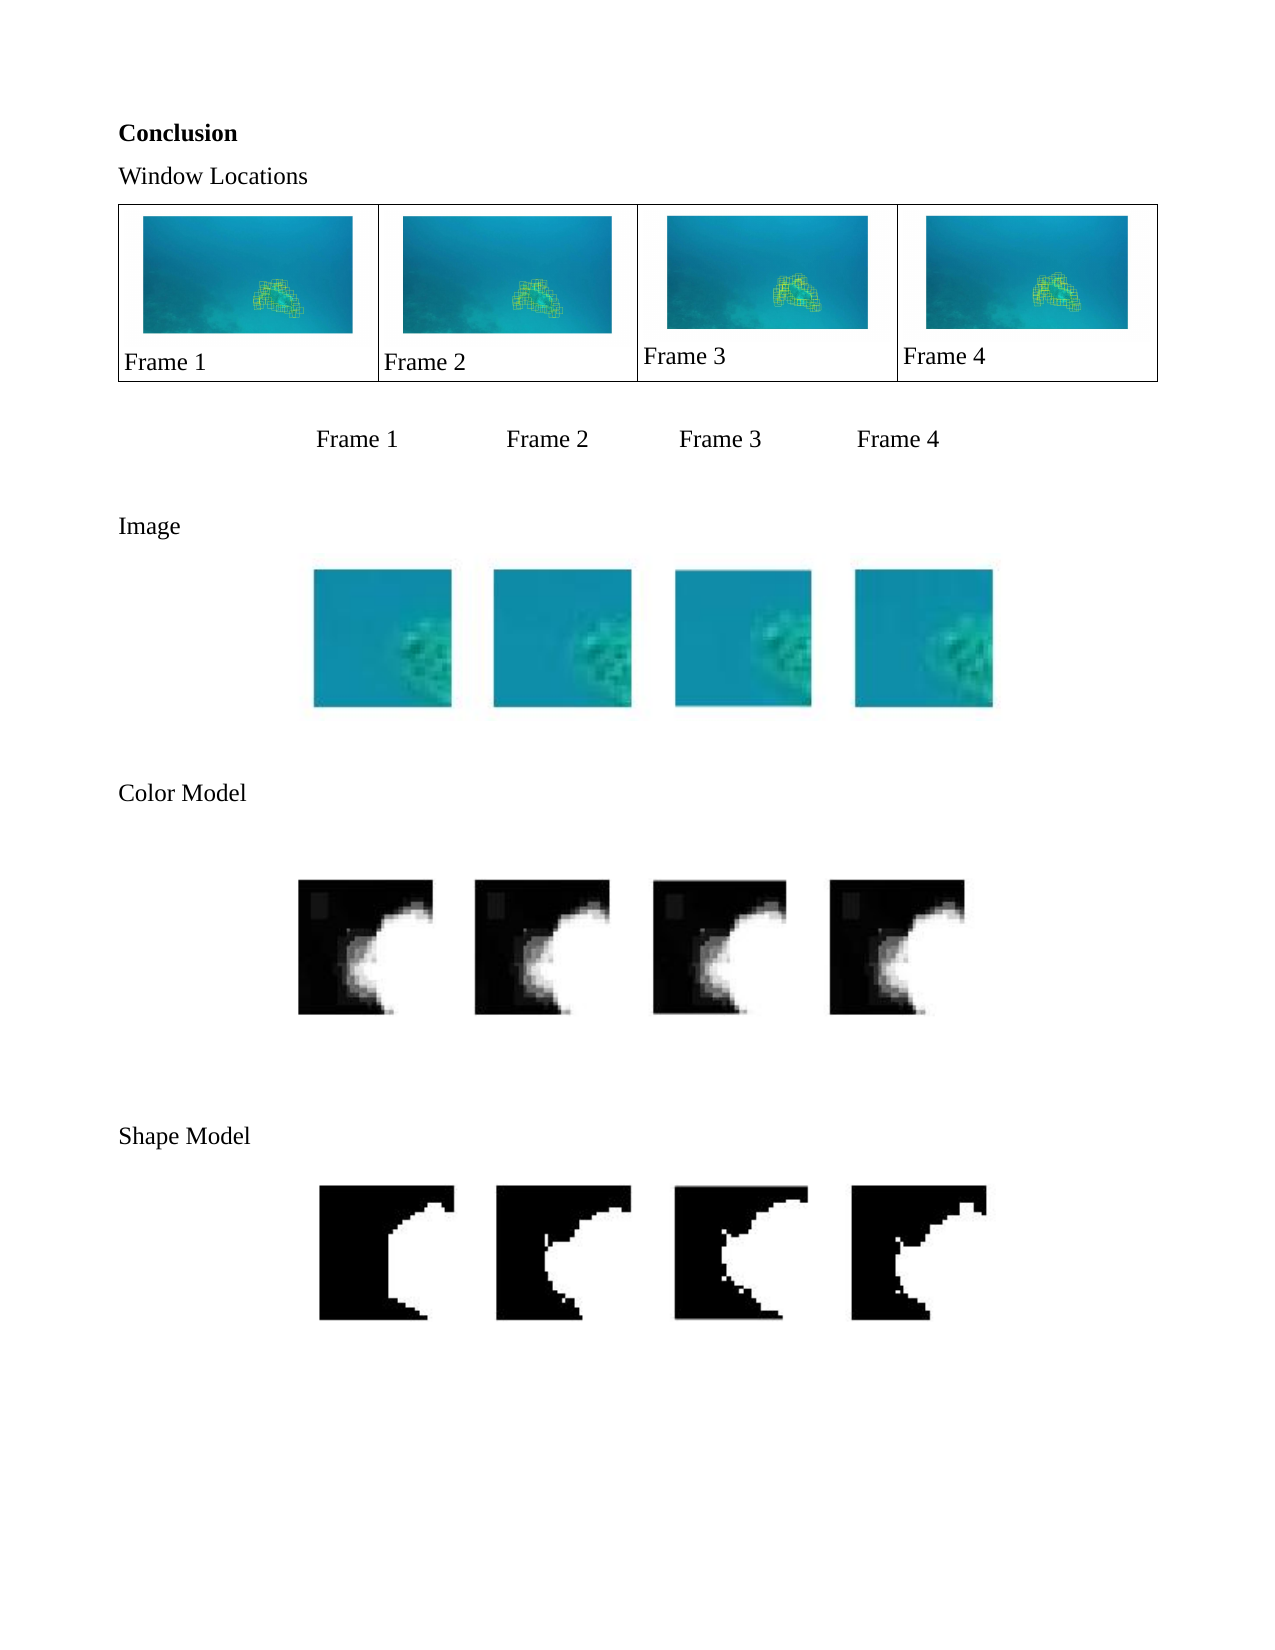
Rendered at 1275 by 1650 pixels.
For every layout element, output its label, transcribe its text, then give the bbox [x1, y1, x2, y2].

table_header Frame 3 [638, 205, 897, 381]
text Window Locations [118, 161, 1157, 190]
picture [643, 210, 892, 342]
text Color Model [118, 778, 1157, 806]
picture [186, 856, 1046, 1064]
text Shape Model [118, 1121, 1157, 1150]
picture [383, 210, 632, 347]
picture [200, 553, 1075, 721]
text Conclusion [118, 118, 1157, 147]
text Frame 1 Frame 2 Frame 3 Frame 4 [118, 424, 1157, 453]
text Image [118, 511, 1157, 539]
table_header Frame 4 [898, 205, 1157, 381]
table_header Frame 2 [379, 205, 637, 381]
picture [207, 1164, 1068, 1342]
picture [123, 210, 373, 347]
picture [902, 210, 1152, 342]
table_header Frame 1 [119, 205, 378, 381]
